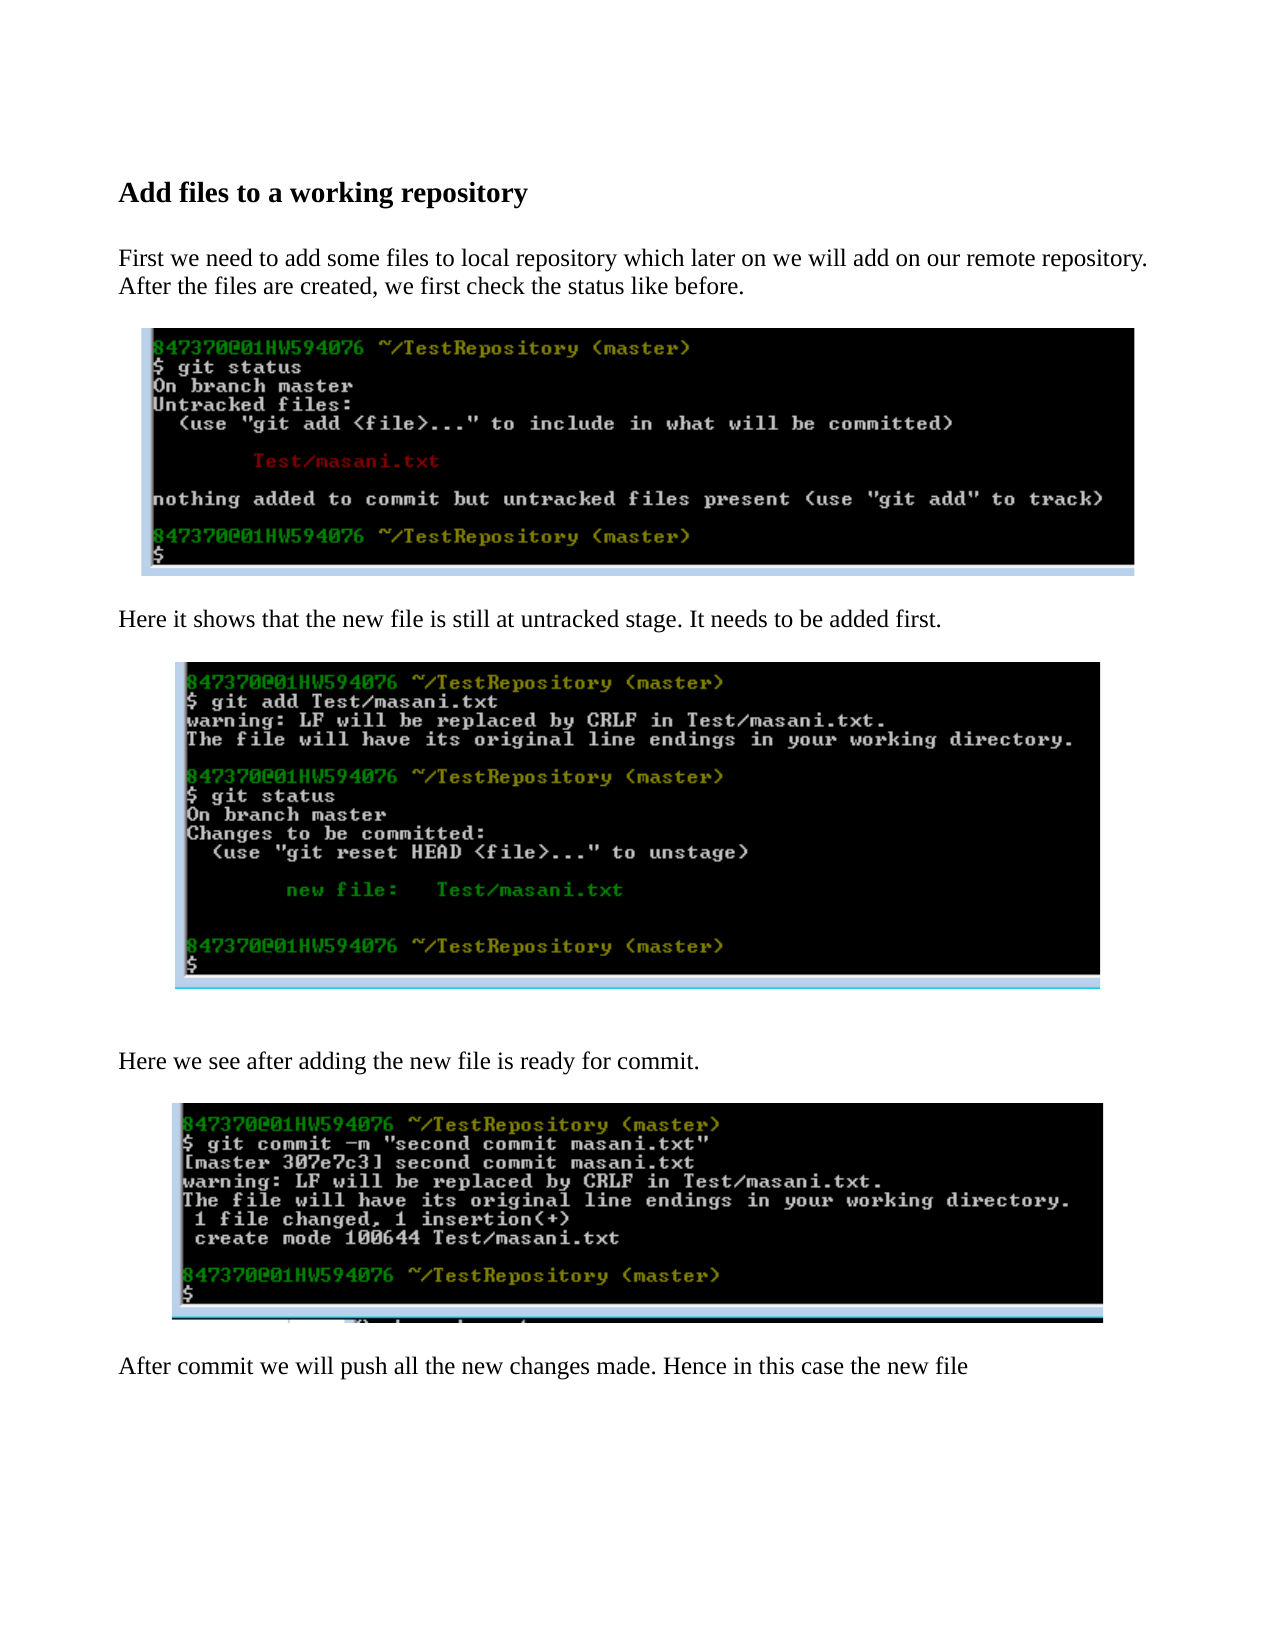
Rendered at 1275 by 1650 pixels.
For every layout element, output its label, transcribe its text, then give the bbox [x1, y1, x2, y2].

picture [171, 1103, 1104, 1323]
text After the files are created, we first check the status like before. [118, 271, 1157, 300]
picture [175, 662, 1100, 989]
text First we need to add some files to local repository which later on we will add on our remote repository. [118, 243, 1157, 271]
text Add files to a working repository [118, 176, 1157, 209]
text Here we see after adding the new file is ready for commit. [118, 1046, 1157, 1075]
text Here it shows that the new file is still at untracked stage. It needs to be added first. [118, 604, 1157, 633]
text After commit we will push all the new changes made. Hence in this case the new file [118, 1351, 1157, 1380]
picture [140, 328, 1135, 576]
